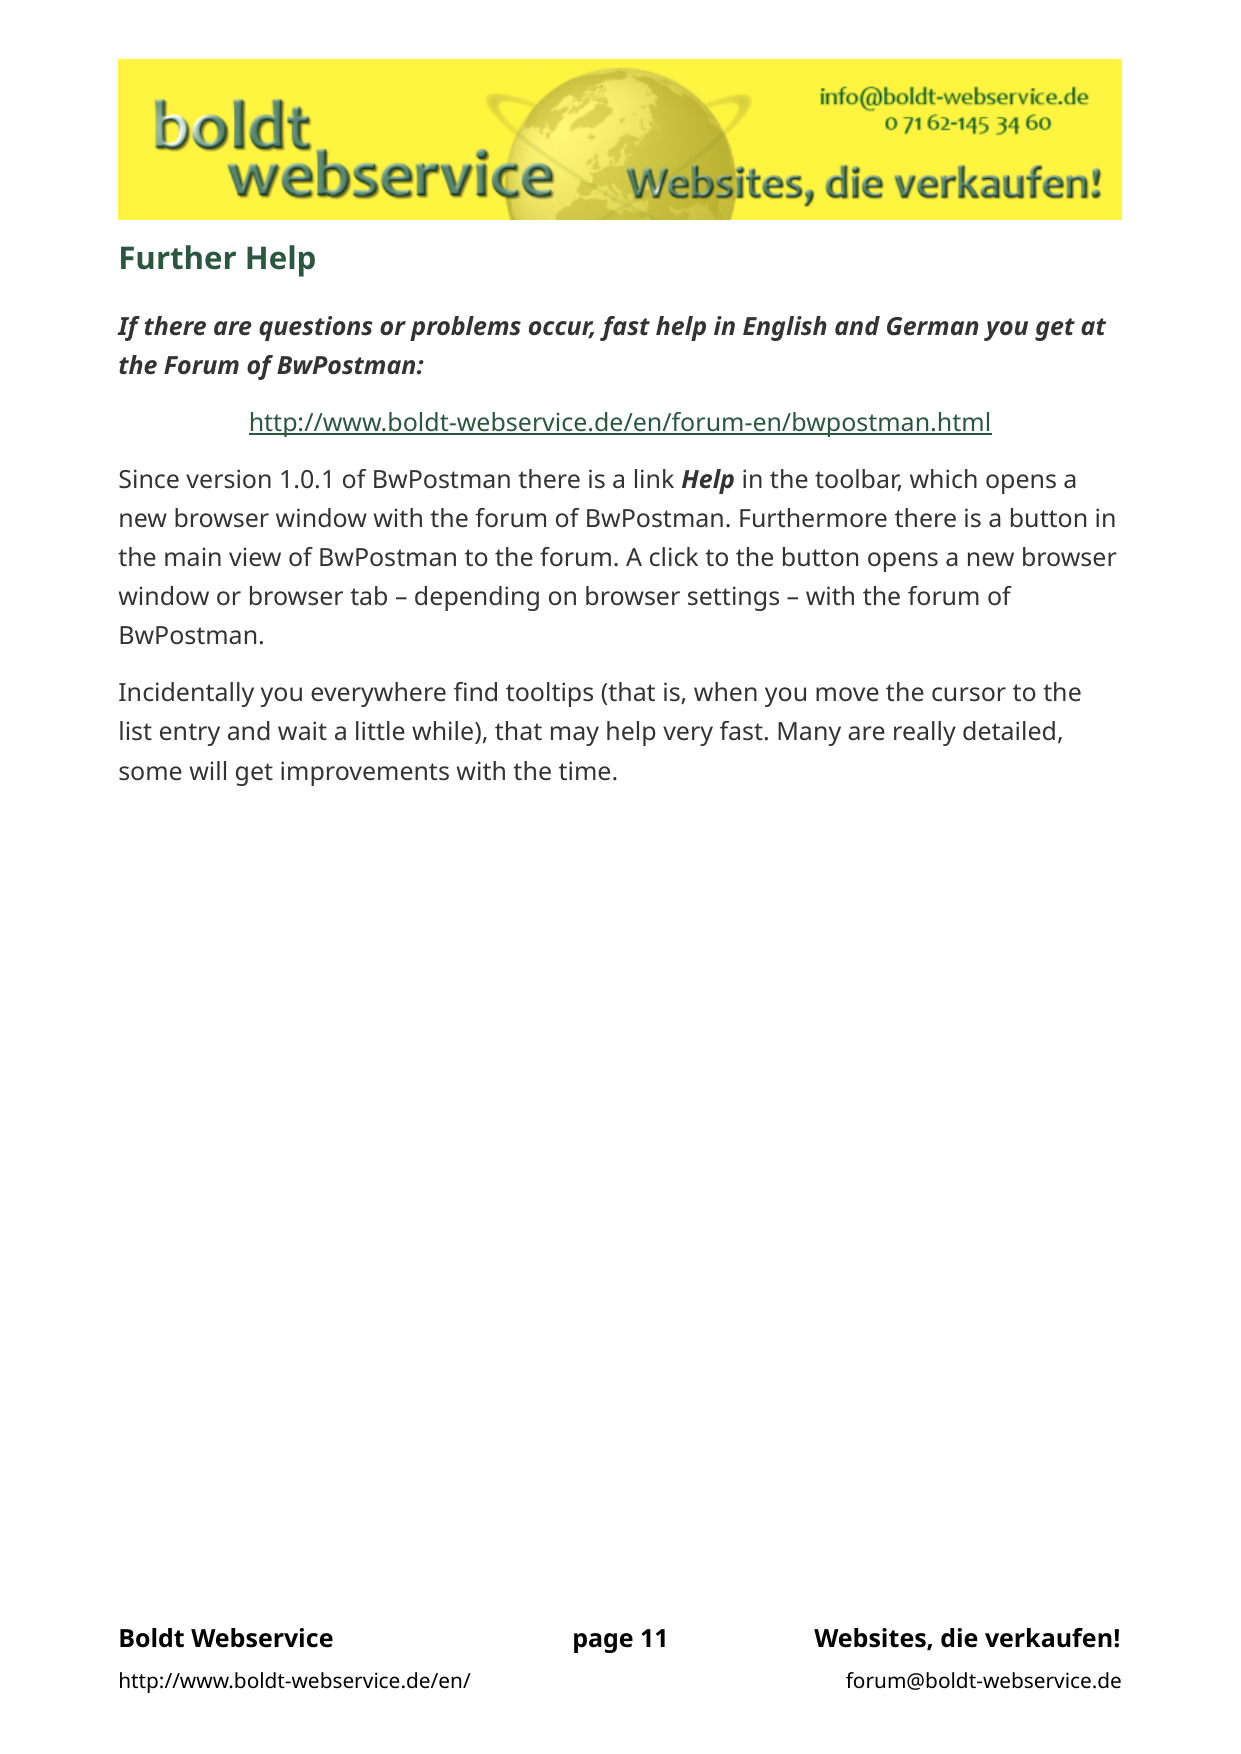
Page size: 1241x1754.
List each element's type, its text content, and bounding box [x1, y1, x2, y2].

text If there are questions or problems occur, fast help in English and German you get at the Forum of BwPostman: [118, 308, 1122, 382]
text Incidentally you everywhere find tooltips (that is, when you move the cursor to the list entry and wait a little while), that may help very fast. Many are really detailed, some will get improvements with the time. [118, 675, 1122, 787]
text Since version 1.0.1 of BwPostman there is a link Help in the toolbar, which opens a new browser window with the forum of BwPostman. Furthermore there is a button in the main view of BwPostman to the forum. A click to the button opens a new browser window or browser tab – depending on browser settings – with the forum of BwPostman. [118, 461, 1122, 652]
picture [118, 59, 1123, 220]
text http://www.boldt-webservice.de/en/forum-en/bwpostman.html [118, 404, 1122, 438]
subtitle Further Help [118, 236, 1122, 279]
